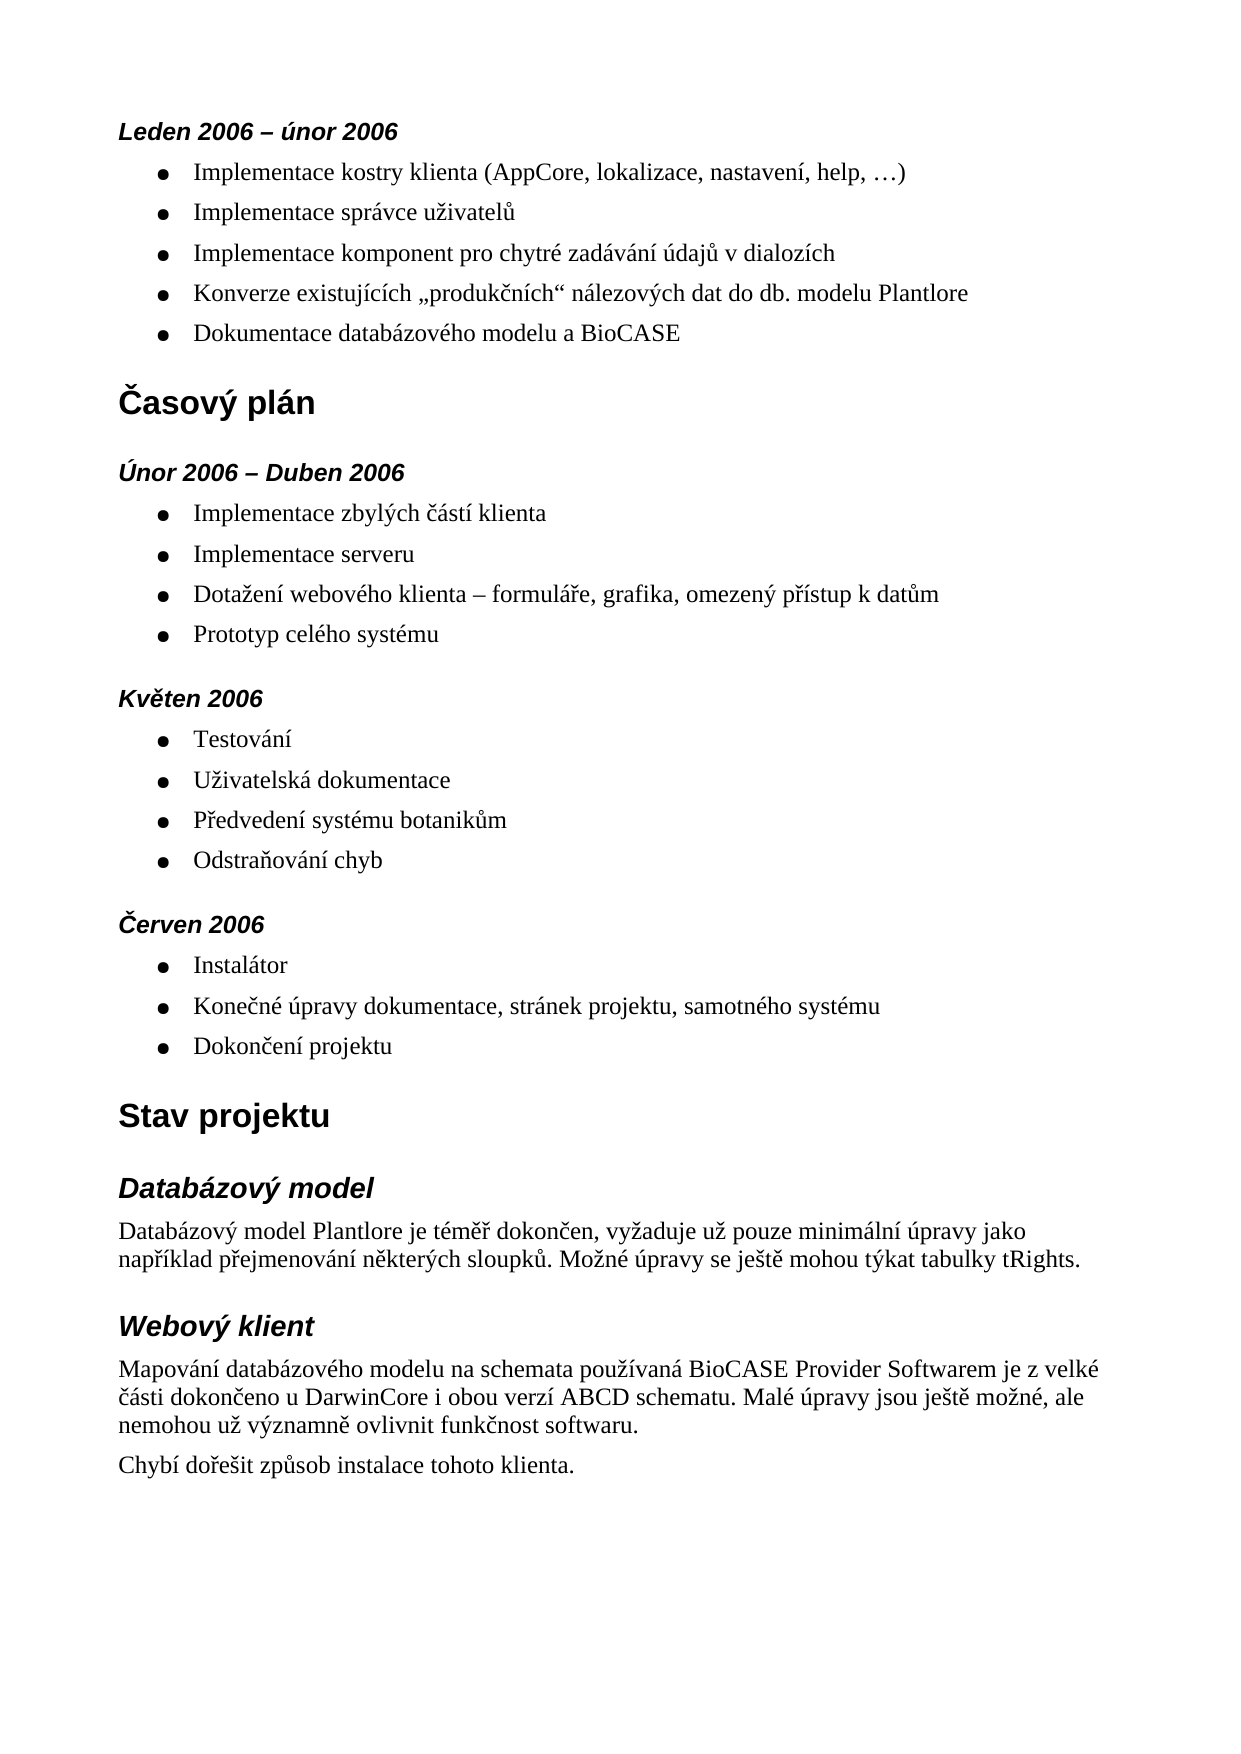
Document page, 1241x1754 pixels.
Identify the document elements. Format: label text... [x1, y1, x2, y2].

list Dokončení projektu [156, 1032, 1122, 1060]
text Mapování databázového modelu na schemata používaná BioCASE Provider Softwarem je z velké části dokončeno u DarwinCore i obou verzí ABCD schematu. Malé úpravy jsou ještě možné, ale nemohou už významně ovlivnit funkčnost softwaru. [118, 1355, 1122, 1438]
subtitle Únor 2006 – Duben 2006 [118, 459, 1122, 487]
list Implementace serveru [156, 540, 1122, 567]
list Konečné úpravy dokumentace, stránek projektu, samotného systému [156, 992, 1122, 1019]
list Konverze existujících „produkčních“ nálezových dat do db. modelu Plantlore [156, 279, 1122, 307]
list Implementace zbylých částí klienta [156, 499, 1122, 527]
list Odstraňování chyb [156, 846, 1122, 874]
list Instalátor [156, 952, 1122, 979]
subtitle Časový plán [118, 384, 1122, 422]
list Uživatelská dokumentace [156, 766, 1122, 793]
list Dokumentace databázového modelu a BioCASE [156, 319, 1122, 347]
subtitle Červen 2006 [118, 911, 1122, 939]
subtitle Květen 2006 [118, 685, 1122, 713]
list Implementace správce uživatelů [156, 198, 1122, 226]
list Implementace kostry klienta (AppCore, lokalizace, nastavení, help, …) [156, 158, 1122, 186]
text Databázový model Plantlore je téměř dokončen, vyžaduje už pouze minimální úpravy jako například přejmenování některých sloupků. Možné úpravy se ještě mohou týkat tabulky tRights. [118, 1217, 1122, 1273]
subtitle Webový klient [118, 1310, 1122, 1343]
list Implementace komponent pro chytré zadávání údajů v dialozích [156, 239, 1122, 266]
list Testování [156, 726, 1122, 753]
subtitle Databázový model [118, 1172, 1122, 1205]
list Prototyp celého systému [156, 620, 1122, 648]
subtitle Stav projektu [118, 1097, 1122, 1135]
list Předvedení systému botanikům [156, 806, 1122, 834]
subtitle Leden 2006 – únor 2006 [118, 118, 1122, 146]
list Dotažení webového klienta – formuláře, grafika, omezený přístup k datům [156, 580, 1122, 608]
text Chybí dořešit způsob instalace tohoto klienta. [118, 1451, 1122, 1479]
